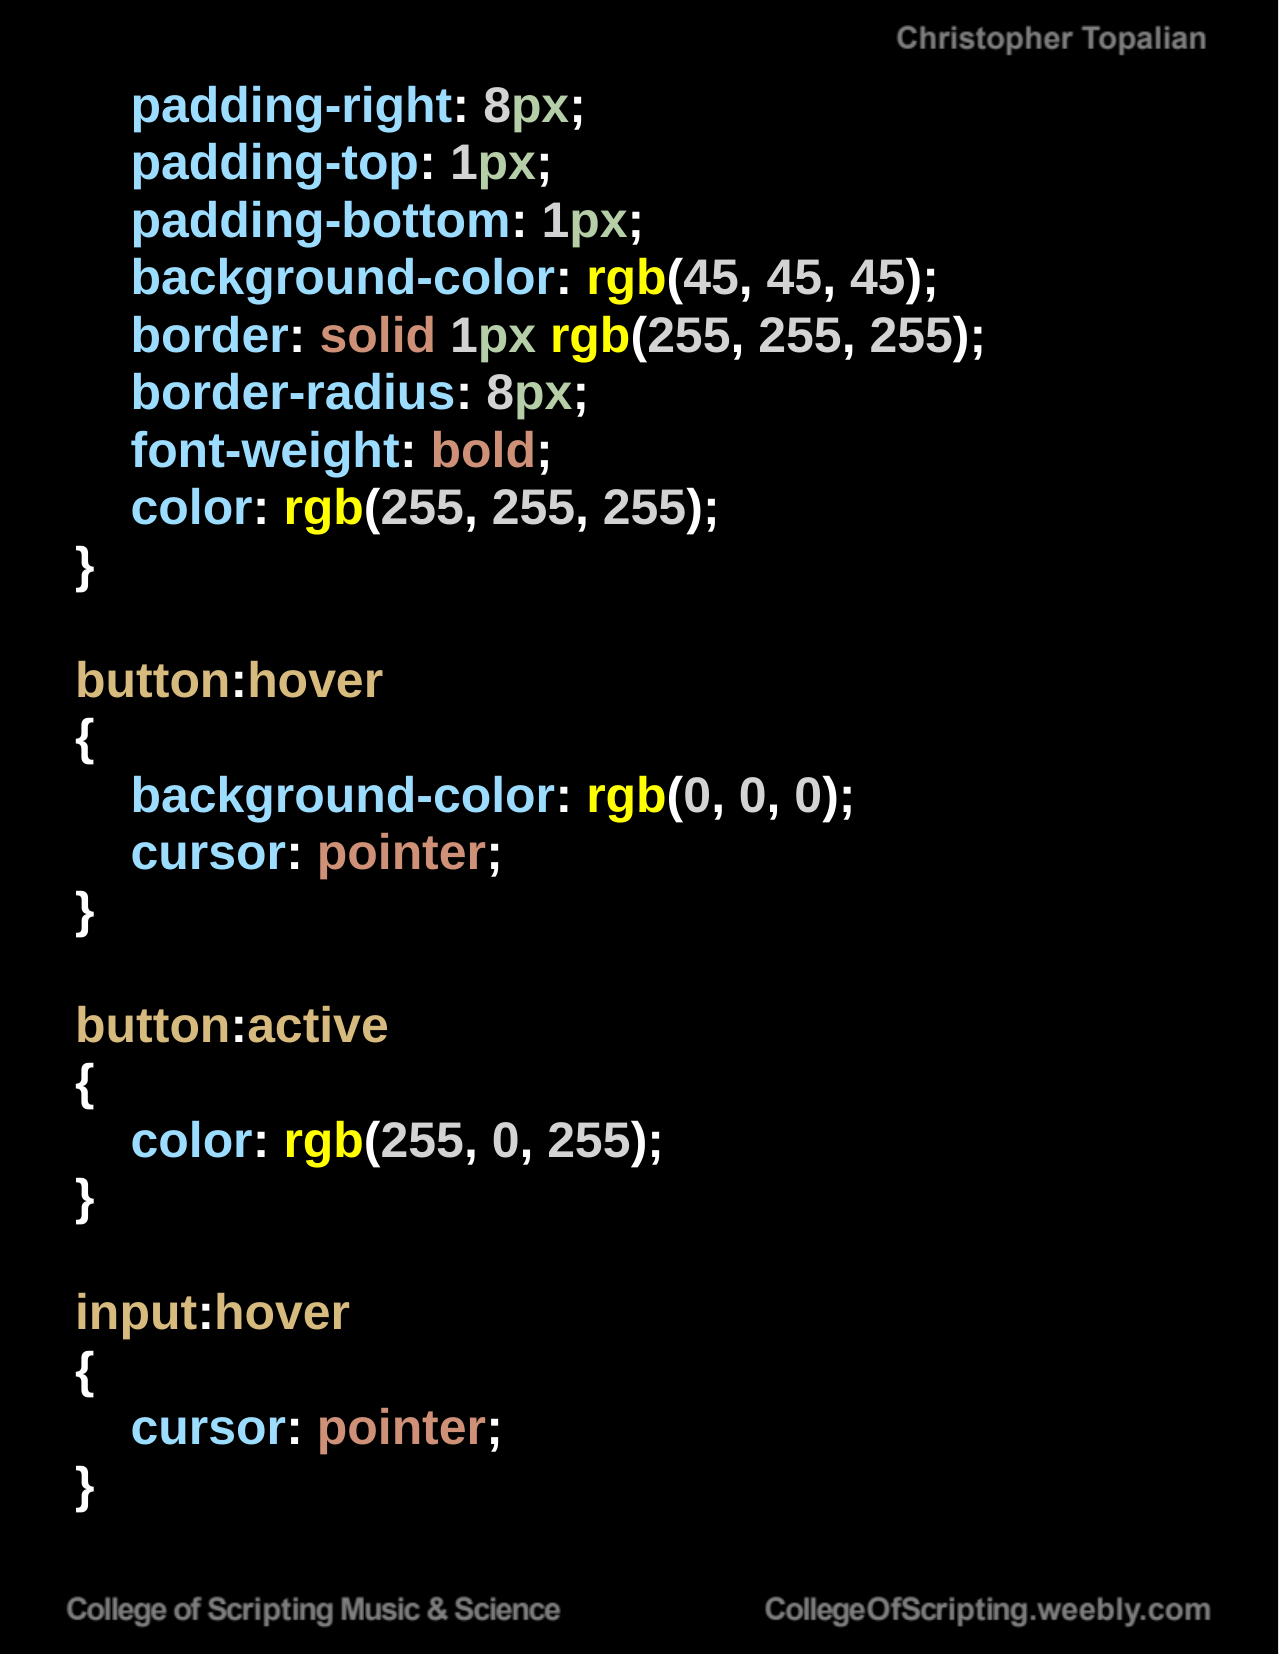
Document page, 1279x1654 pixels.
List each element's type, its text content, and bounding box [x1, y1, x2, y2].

text background-color: rgb(0, 0, 0); [75, 765, 1203, 822]
text } [75, 880, 1203, 937]
text padding-right: 8px; [75, 75, 1203, 132]
text { [75, 1052, 1203, 1110]
text input:hover [75, 1282, 1203, 1340]
text { [75, 707, 1203, 765]
text color: rgb(255, 0, 255); [75, 1110, 1203, 1167]
text padding-top: 1px; [75, 132, 1203, 190]
text cursor: pointer; [75, 1397, 1203, 1455]
text } [75, 1455, 1203, 1512]
text } [75, 535, 1203, 592]
text border-radius: 8px; [75, 362, 1203, 420]
text button:hover [75, 650, 1203, 707]
text border: solid 1px rgb(255, 255, 255); [75, 305, 1203, 362]
text background-color: rgb(45, 45, 45); [75, 247, 1203, 305]
text cursor: pointer; [75, 822, 1203, 880]
text { [75, 1340, 1203, 1397]
text button:active [75, 995, 1203, 1052]
text color: rgb(255, 255, 255); [75, 477, 1203, 535]
text padding-bottom: 1px; [75, 190, 1203, 247]
text } [75, 1167, 1203, 1225]
text font-weight: bold; [75, 420, 1203, 477]
